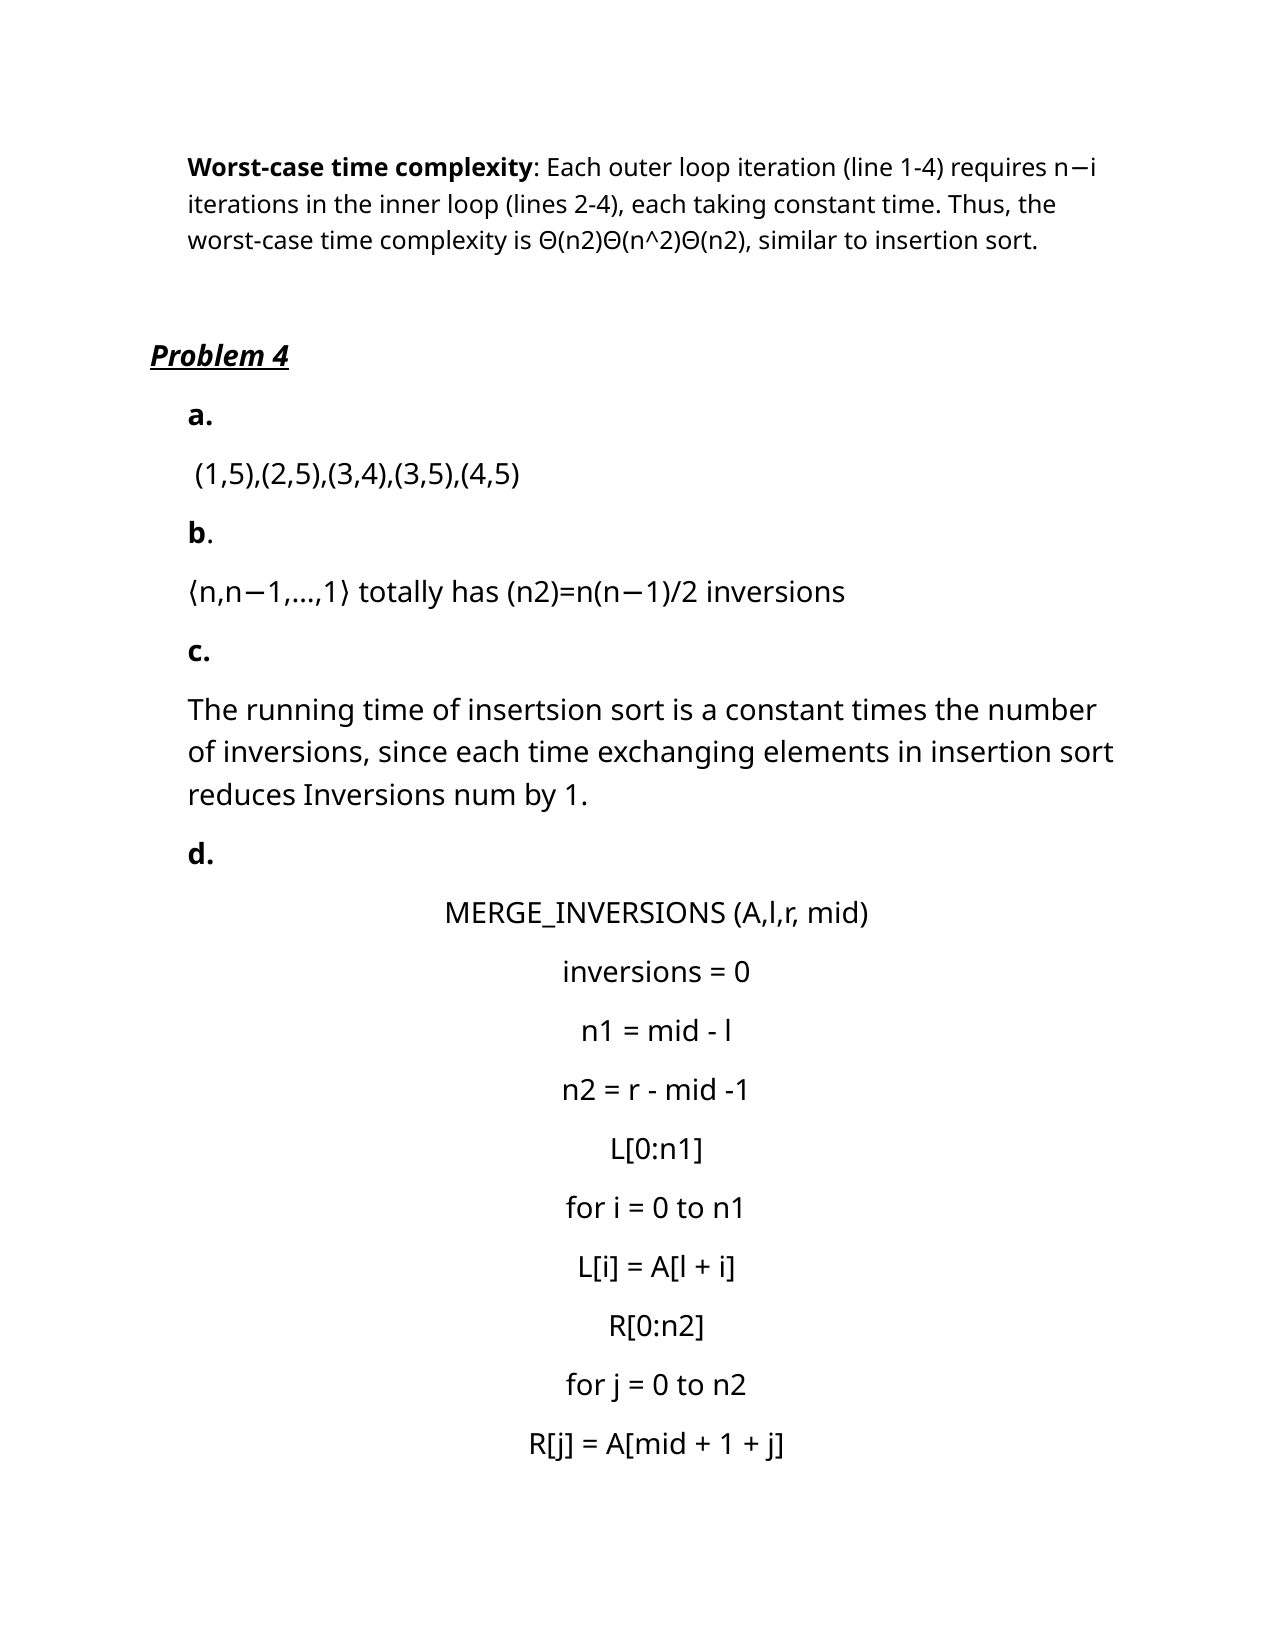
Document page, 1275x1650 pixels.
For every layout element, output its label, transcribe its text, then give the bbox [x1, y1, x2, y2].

text inversions = 0 [187, 951, 1125, 991]
text c. [187, 630, 1125, 670]
text d. [187, 833, 1125, 873]
text Worst-case time complexity: Each outer loop iteration (line 1-4) requires n−i iterations in the inner loop (lines 2-4), each taking constant time. Thus, the worst-case time complexity is Θ(n2)Θ(n^2)Θ(n2), similar to insertion sort. [187, 150, 1125, 257]
text b. [187, 512, 1125, 552]
text for i = 0 to n1 [187, 1187, 1125, 1227]
text a. [187, 394, 1125, 433]
text n1 = mid - l [187, 1010, 1125, 1050]
text MERGE_INVERSIONS (A,l,r, mid) [187, 892, 1125, 932]
text R[j] = A[mid + 1 + j] [187, 1424, 1125, 1463]
text Problem 4 [150, 335, 1125, 374]
text L[0:n1] [187, 1128, 1125, 1168]
text ⟨n,n−1,…,1⟩ totally has (n2)=n(n−1)/2 inversions [187, 571, 1125, 611]
text The running time of insertsion sort is a constant times the number of inversions, since each time exchanging elements in insertion sort reduces Inversions num by 1. [187, 689, 1125, 814]
text R[0:n2] [187, 1306, 1125, 1345]
text (1,5),(2,5),(3,4),(3,5),(4,5) [187, 453, 1125, 493]
text for j = 0 to n2 [187, 1364, 1125, 1404]
text n2 = r - mid -1 [187, 1069, 1125, 1109]
text L[i] = A[l + i] [187, 1246, 1125, 1286]
